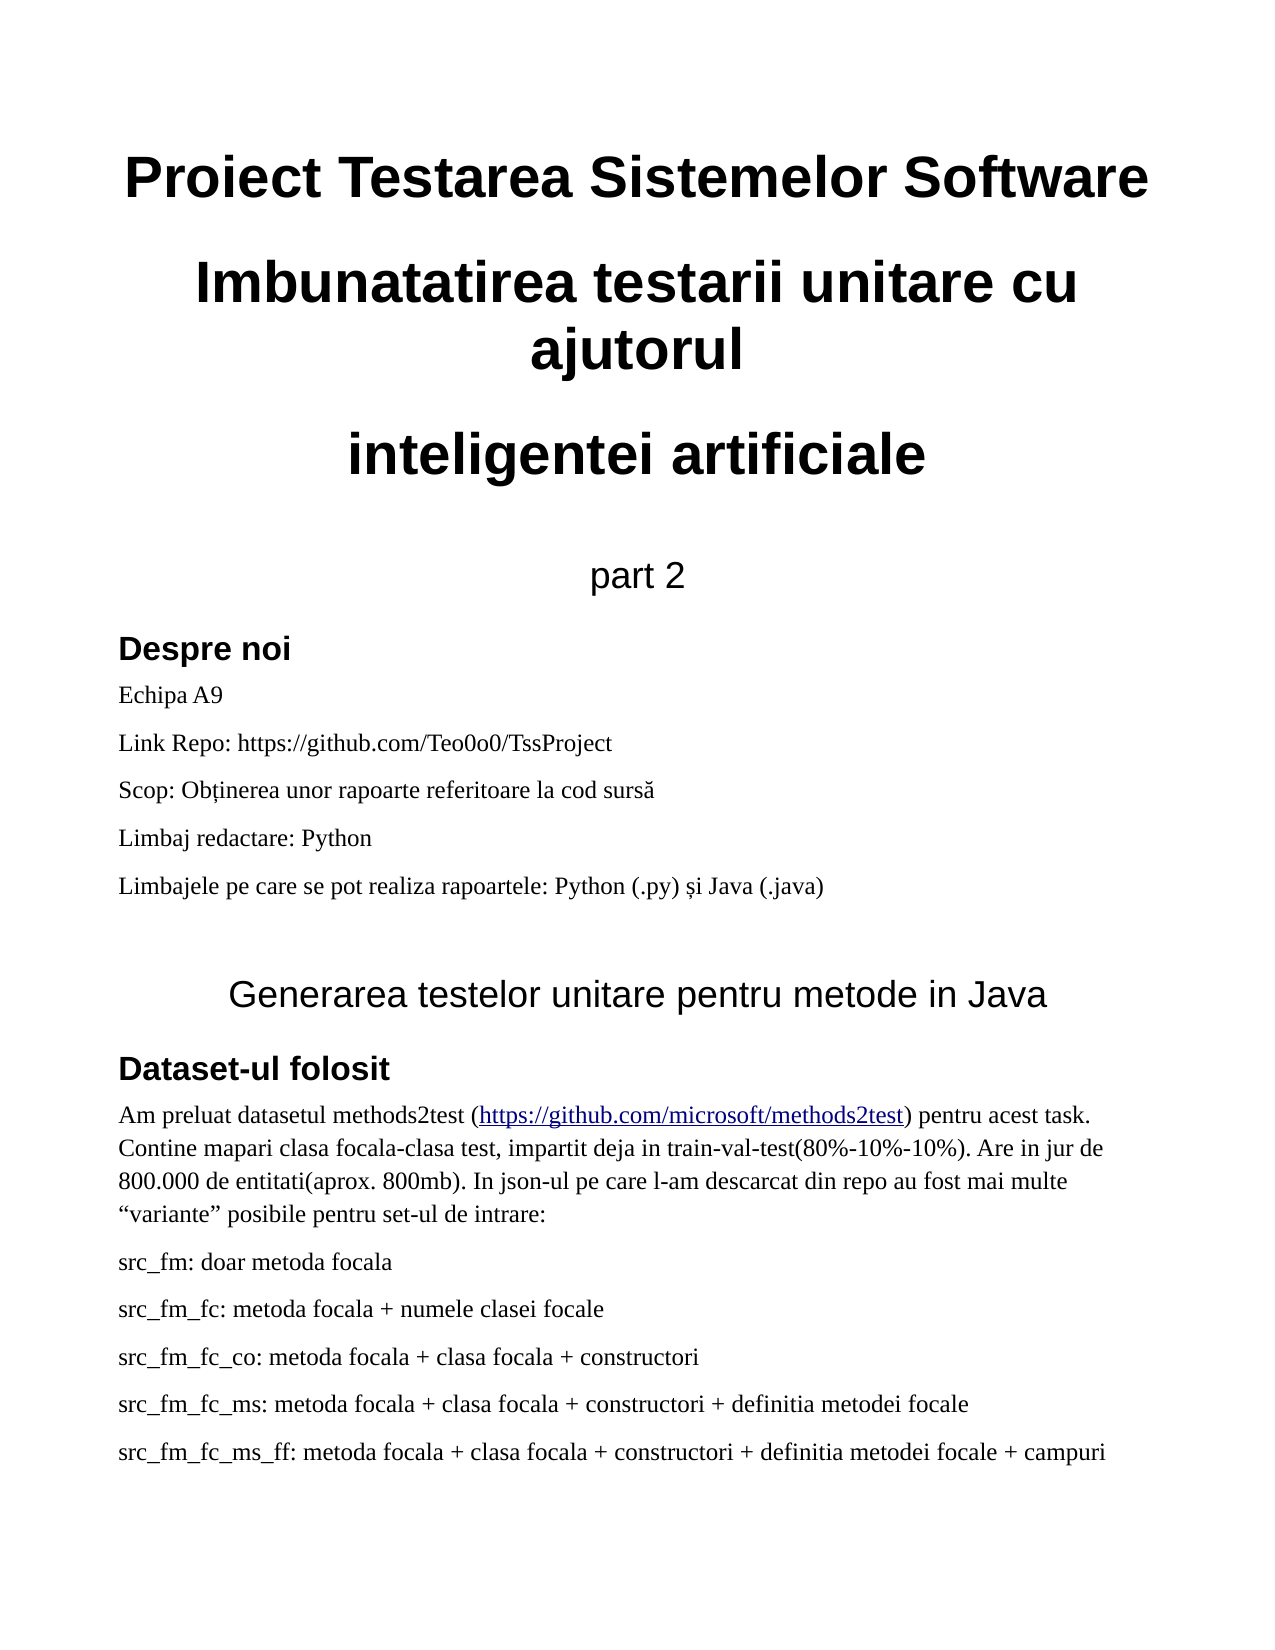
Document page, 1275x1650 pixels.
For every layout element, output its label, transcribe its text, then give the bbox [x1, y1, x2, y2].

title Proiect Testarea Sistemelor Software [118, 143, 1157, 210]
subtitle Generarea testelor unitare pentru metode in Java [118, 972, 1157, 1015]
title inteligentei artificiale [118, 419, 1157, 486]
text src_fm_fc_ms: metoda focala + clasa focala + constructori + definitia metodei focale [118, 1389, 1157, 1418]
subtitle Dataset-ul folosit [118, 1049, 1157, 1087]
title Imbunatatirea testarii unitare cu ajutorul [118, 248, 1157, 382]
text Limbaj redactare: Python [118, 823, 1157, 852]
text src_fm_fc_ms_ff: metoda focala + clasa focala + constructori + definitia metodei focale + campuri [118, 1437, 1157, 1466]
subtitle part 2 [118, 553, 1157, 596]
text Limbajele pe care se pot realiza rapoartele: Python (.py) și Java (.java) [118, 871, 1157, 899]
text Link Repo: https://github.com/Teo0o0/TssProject [118, 728, 1157, 757]
text Scop: Obținerea unor rapoarte referitoare la cod sursă [118, 776, 1157, 804]
text src_fm: doar metoda focala [118, 1247, 1157, 1275]
text src_fm_fc: metoda focala + numele clasei focale [118, 1294, 1157, 1323]
text Am preluat datasetul methods2test (https://github.com/microsoft/methods2test) pentru acest task. Contine mapari clasa focala-clasa test, impartit deja in train-val-test(80%-10%-10%). Are in jur de 800.000 de entitati(aprox. 800mb). In json-ul pe care l-am descarcat din repo au fost mai multe “variante” posibile pentru set-ul de intrare: [118, 1100, 1157, 1228]
subtitle Despre noi [118, 629, 1157, 668]
text Echipa A9 [118, 680, 1157, 709]
text src_fm_fc_co: metoda focala + clasa focala + constructori [118, 1342, 1157, 1371]
